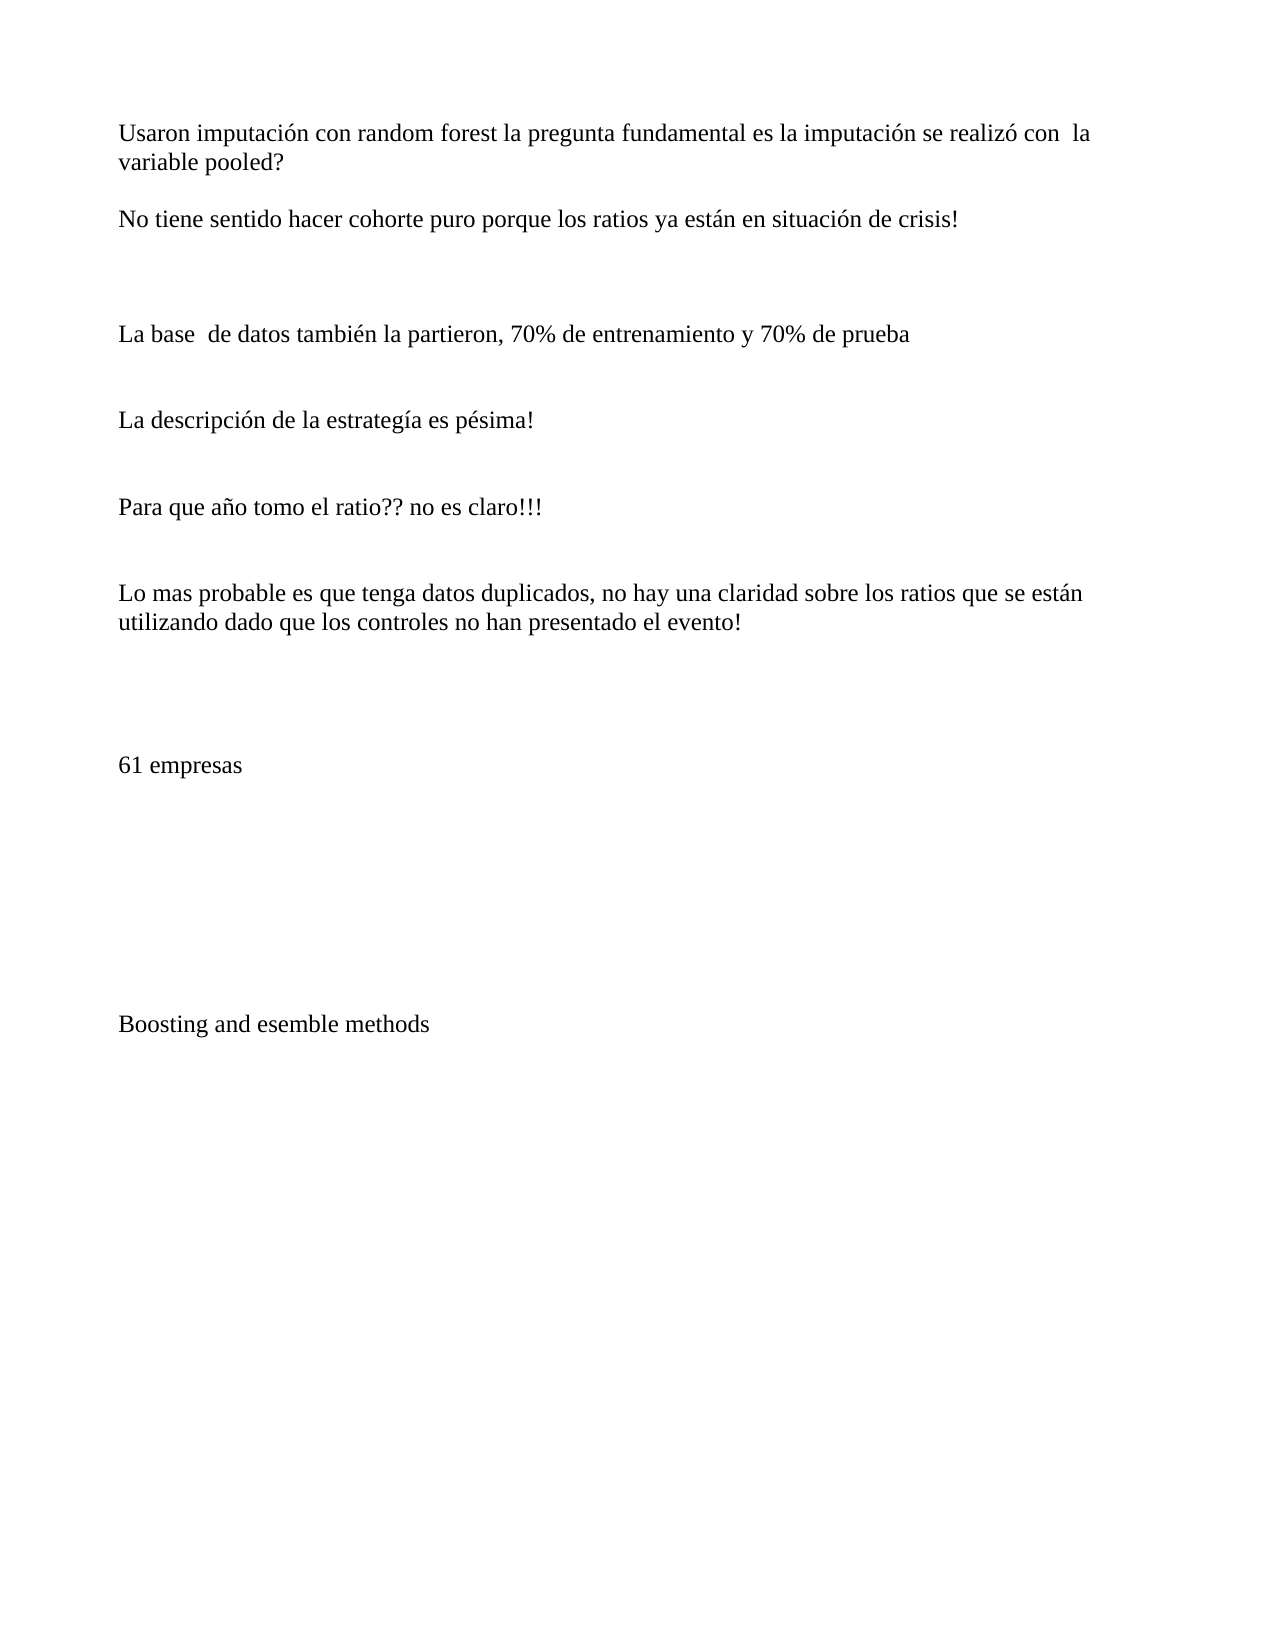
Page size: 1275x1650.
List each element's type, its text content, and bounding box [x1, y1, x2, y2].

text Lo mas probable es que tenga datos duplicados, no hay una claridad sobre los ratios que se están utilizando dado que los controles no han presentado el evento! [118, 578, 1157, 636]
text No tiene sentido hacer cohorte puro porque los ratios ya están en situación de crisis! [118, 204, 1157, 233]
text Boosting and esemble methods [118, 1009, 1157, 1038]
text 61 empresas [118, 751, 1157, 779]
text Usaron imputación con random forest la pregunta fundamental es la imputación se realizó con la variable pooled? [118, 118, 1157, 176]
text La base de datos también la partieron, 70% de entrenamiento y 70% de prueba [118, 319, 1157, 348]
text La descripción de la estrategía es pésima! [118, 406, 1157, 434]
text Para que año tomo el ratio?? no es claro!!! [118, 492, 1157, 521]
